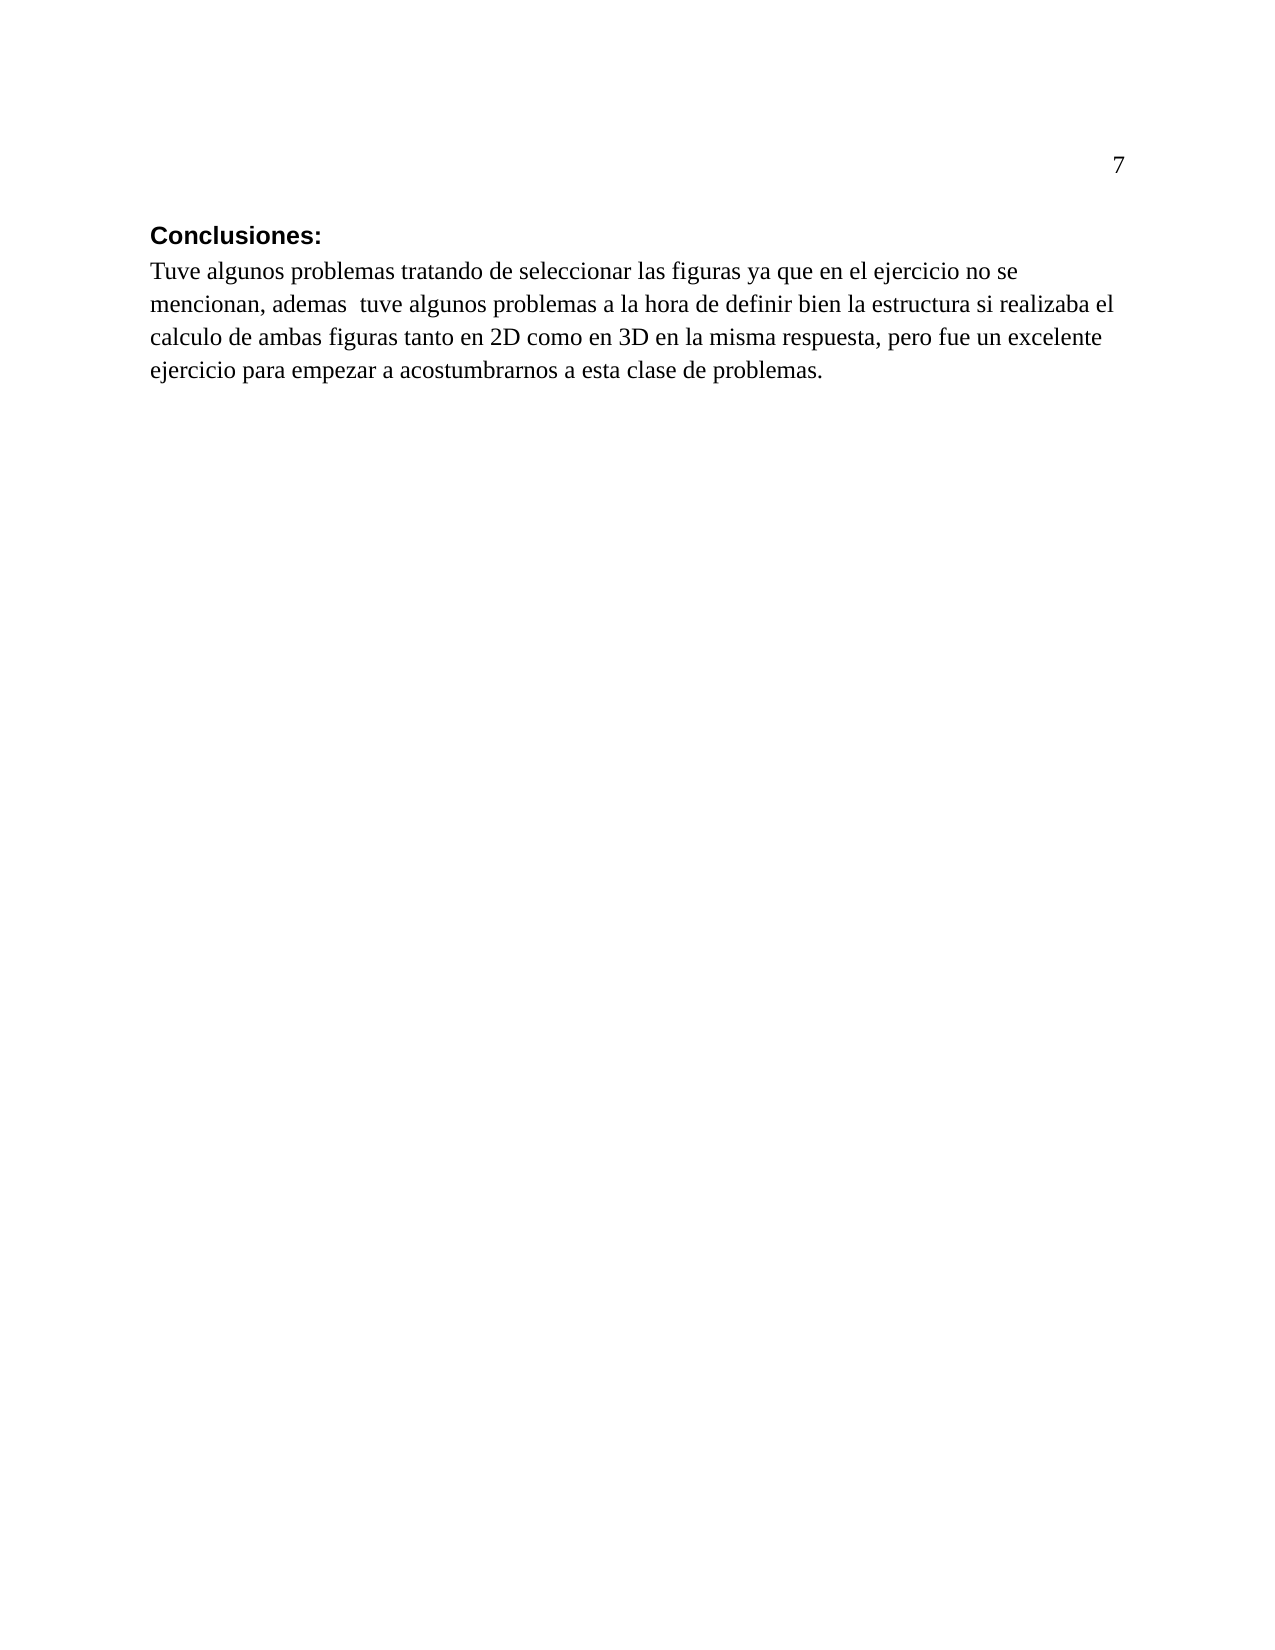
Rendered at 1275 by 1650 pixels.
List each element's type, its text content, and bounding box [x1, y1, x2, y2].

text Tuve algunos problemas tratando de seleccionar las figuras ya que en el ejercicio no se mencionan, ademas tuve algunos problemas a la hora de definir bien la estructura si realizaba el calculo de ambas figuras tanto en 2D como en 3D en la misma respuesta, pero fue un excelente ejercicio para empezar a acostumbrarnos a esta clase de problemas. [150, 256, 1125, 383]
subtitle Conclusiones: [150, 221, 1125, 249]
